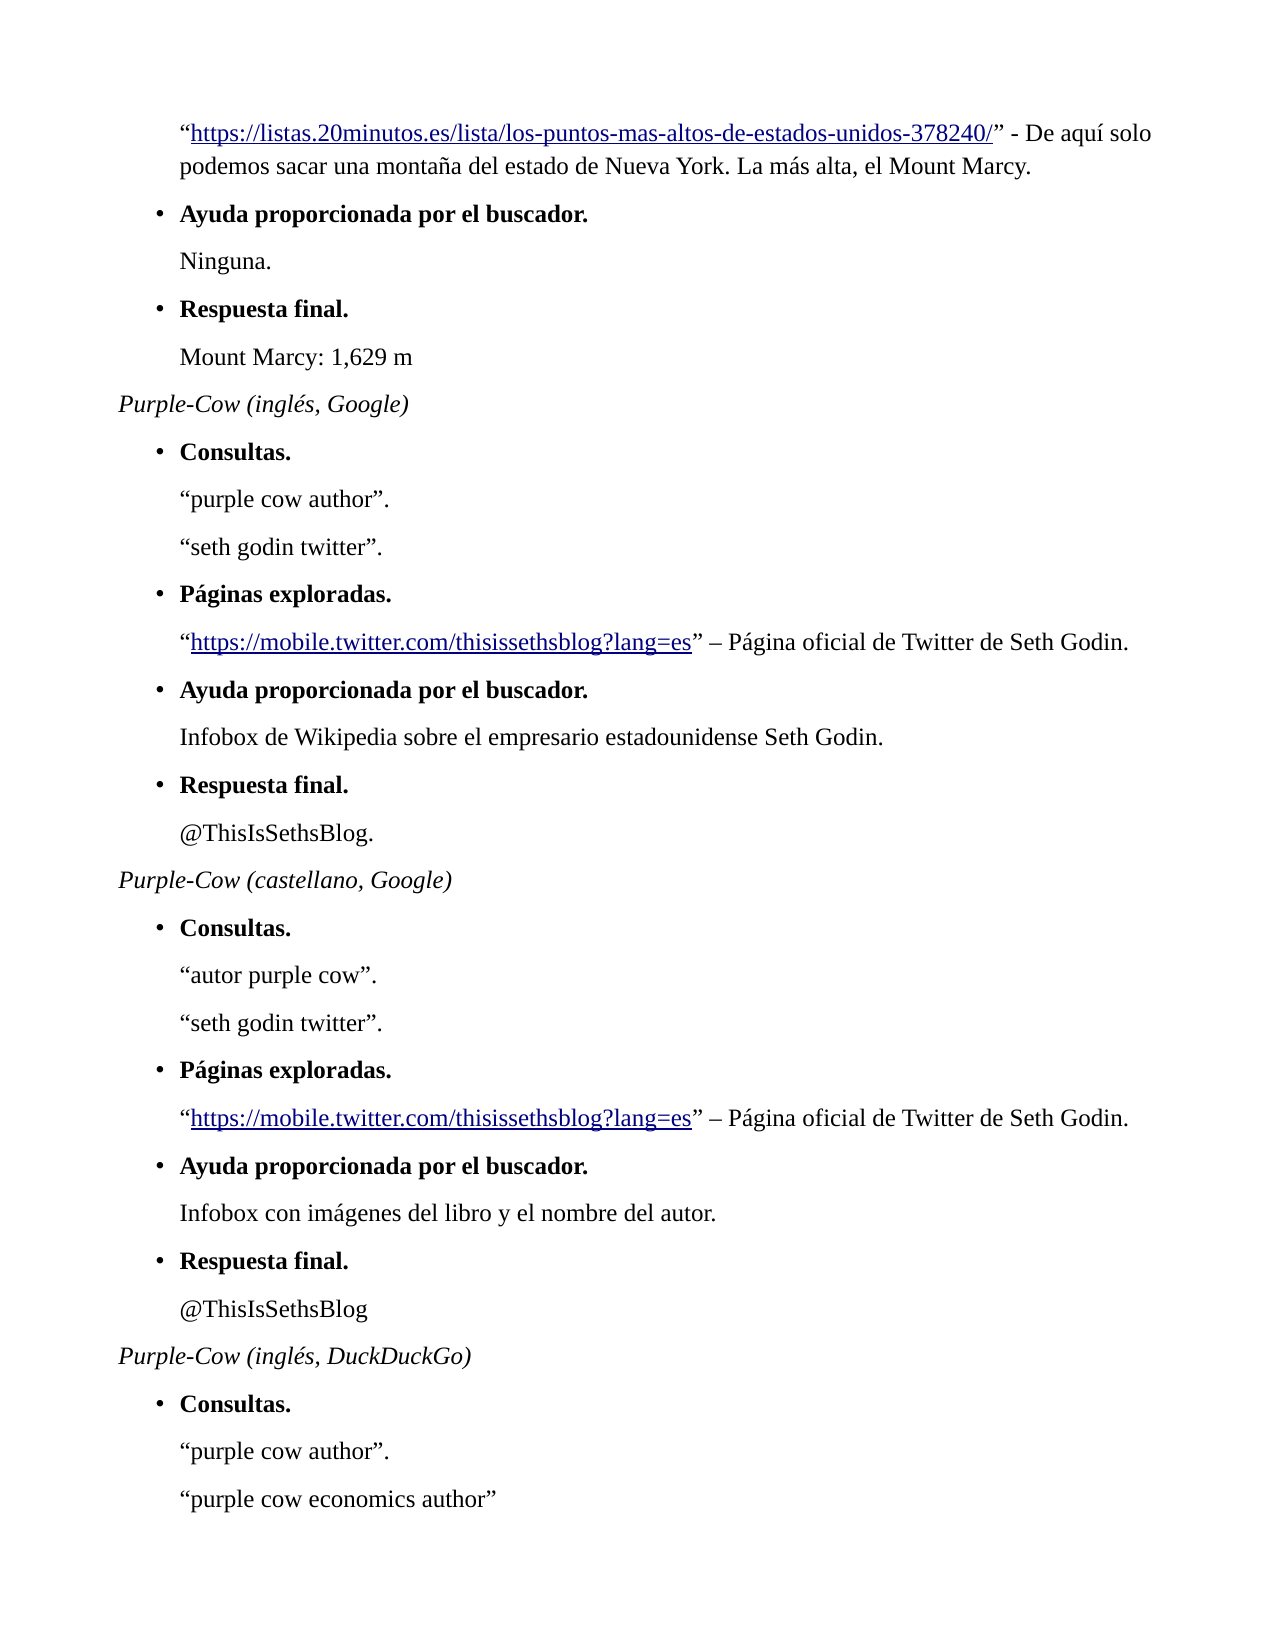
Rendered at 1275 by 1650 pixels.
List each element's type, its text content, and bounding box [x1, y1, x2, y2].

list “purple cow economics author” [156, 1484, 1157, 1513]
list Ayuda proporcionada por el buscador. [156, 675, 1157, 703]
list “autor purple cow”. [156, 960, 1157, 989]
list Respuesta final. [156, 294, 1157, 323]
list “purple cow author”. [156, 484, 1157, 513]
text Purple-Cow (inglés, DuckDuckGo) [118, 1341, 1157, 1370]
list Consultas. [156, 913, 1157, 942]
list “seth godin twitter”. [156, 1008, 1157, 1037]
list Consultas. [156, 1389, 1157, 1418]
list “purple cow author”. [156, 1436, 1157, 1465]
list Infobox de Wikipedia sobre el empresario estadounidense Seth Godin. [156, 722, 1157, 751]
list Respuesta final. [156, 770, 1157, 799]
list Infobox con imágenes del libro y el nombre del autor. [156, 1198, 1157, 1227]
list Ayuda proporcionada por el buscador. [156, 199, 1157, 227]
list @ThisIsSethsBlog [156, 1294, 1157, 1322]
list “https://listas.20minutos.es/lista/los-puntos-mas-altos-de-estados-unidos-378240/” - De aquí solo podemos sacar una montaña del estado de Nueva York. La más alta, el Mount Marcy. [156, 118, 1157, 180]
list “seth godin twitter”. [156, 532, 1157, 561]
list Respuesta final. [156, 1246, 1157, 1275]
list Ninguna. [156, 246, 1157, 275]
list “https://mobile.twitter.com/thisissethsblog?lang=es” – Página oficial de Twitter de Seth Godin. [156, 1103, 1157, 1132]
list Consultas. [156, 437, 1157, 466]
text Purple-Cow (inglés, Google) [118, 389, 1157, 418]
list Páginas exploradas. [156, 1056, 1157, 1084]
list Ayuda proporcionada por el buscador. [156, 1151, 1157, 1179]
list Páginas exploradas. [156, 579, 1157, 608]
list “https://mobile.twitter.com/thisissethsblog?lang=es” – Página oficial de Twitter de Seth Godin. [156, 627, 1157, 656]
text Purple-Cow (castellano, Google) [118, 865, 1157, 894]
list @ThisIsSethsBlog. [156, 818, 1157, 846]
list Mount Marcy: 1,629 m [156, 342, 1157, 370]
